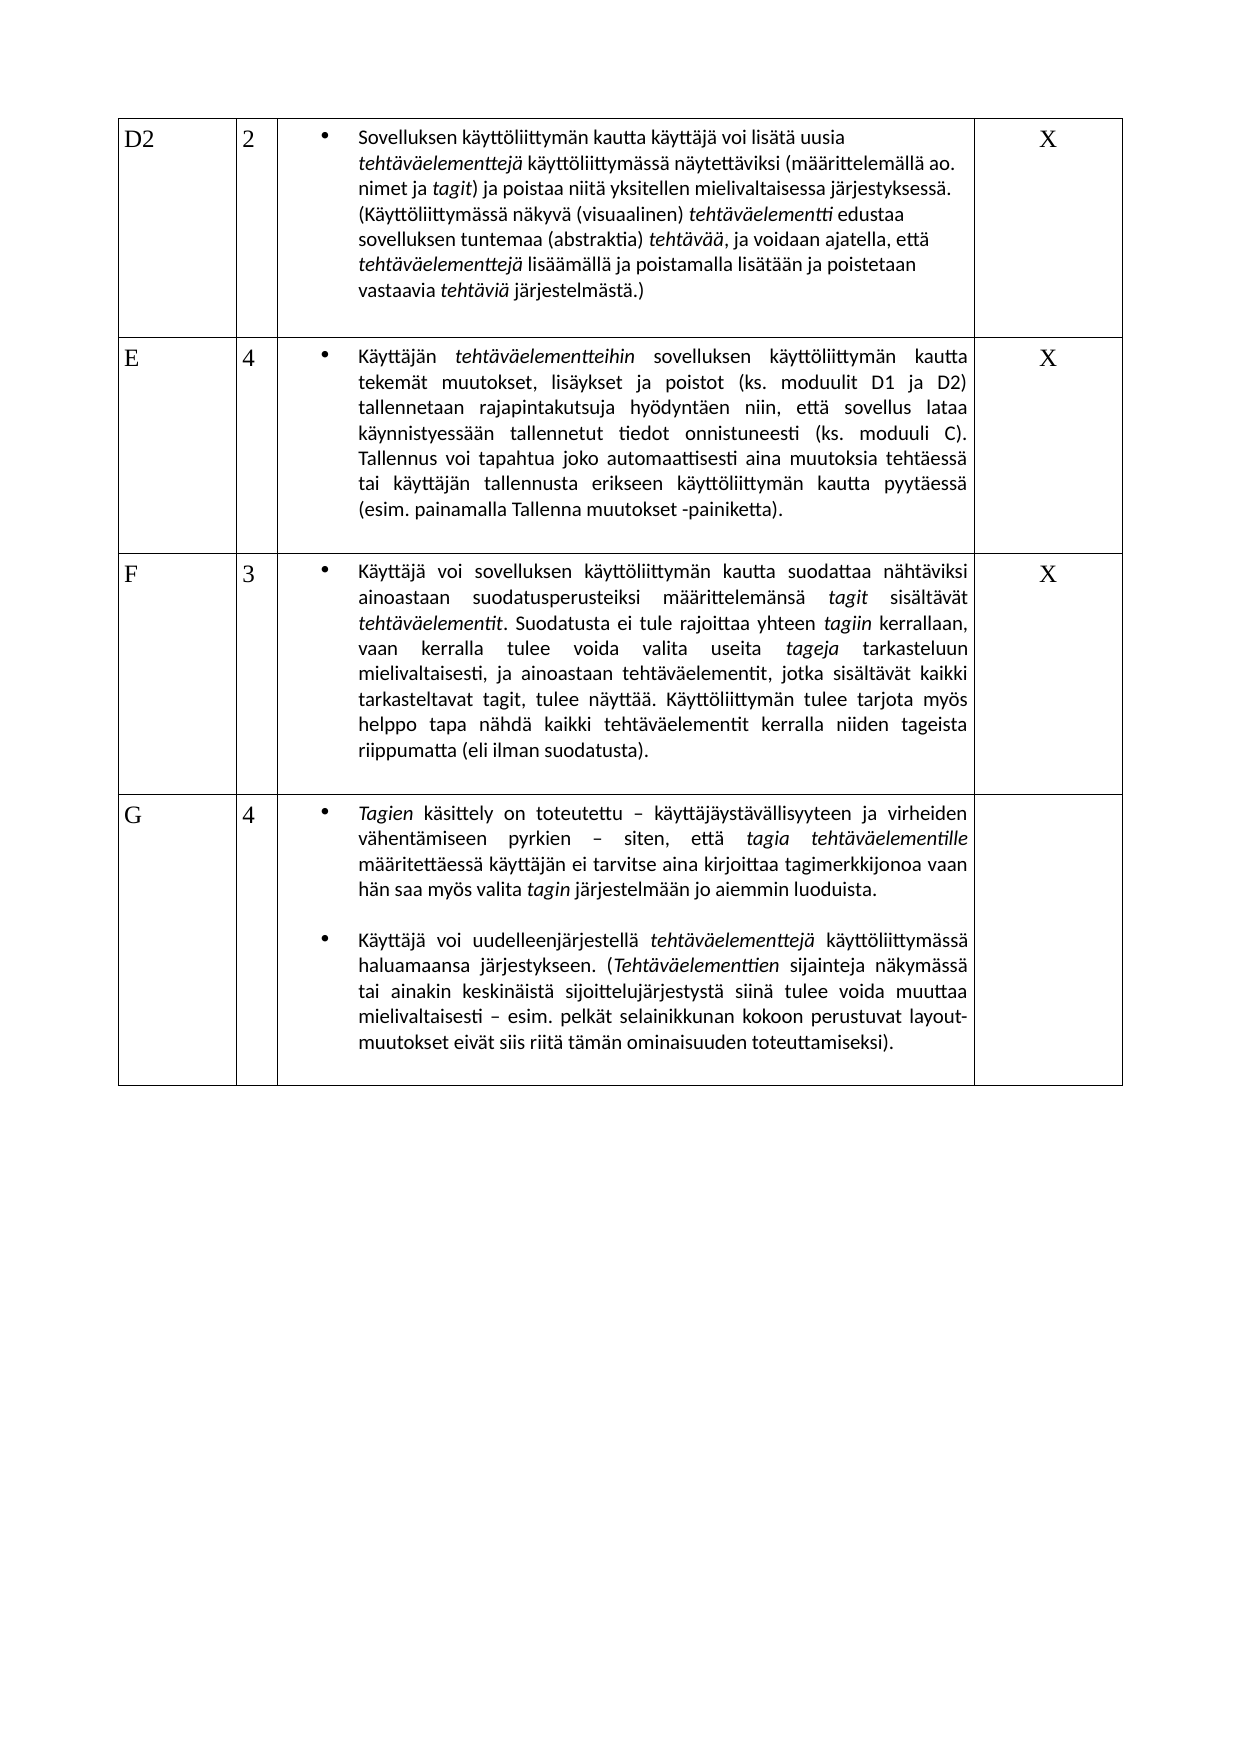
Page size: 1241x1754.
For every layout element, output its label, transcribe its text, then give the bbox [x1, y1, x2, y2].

table_cell 3 [237, 554, 277, 793]
table_cell E [119, 338, 236, 552]
table_cell X [975, 119, 1122, 337]
table_cell X [975, 554, 1122, 793]
table_cell Tagien käsittely on toteutettu – käyttäjäystävällisyyteen ja virheiden vähentämiseen pyrkien – siten, että tagia tehtäväelementille määritettäessä käyttäjän ei tarvitse aina kirjoittaa tagimerkkijonoa vaan hän saa myös valita tagin järjestelmään jo aiemmin luoduista. Käyttäjä voi uudelleenjärjestellä tehtäväelementtejä käyttöliittymässä haluamaansa järjestykseen. (Tehtäväelementtien sijainteja näkymässä tai ainakin keskinäistä sijoittelujärjestystä siinä tulee voida muuttaa mielivaltaisesti – esim. pelkät selainikkunan kokoon perustuvat layout-muutokset eivät siis riitä tämän ominaisuuden toteuttamiseksi). [278, 795, 974, 1085]
table_cell X [975, 338, 1122, 552]
table_cell 2 [237, 119, 277, 337]
table_cell Sovelluksen käyttöliittymän kautta käyttäjä voi lisätä uusia tehtäväelementtejä käyttöliittymässä näytettäviksi (määrittelemällä ao. nimet ja tagit) ja poistaa niitä yksitellen mielivaltaisessa järjestyksessä. (Käyttöliittymässä näkyvä (visuaalinen) tehtäväelementti edustaa sovelluksen tuntemaa (abstraktia) tehtävää, ja voidaan ajatella, että tehtäväelementtejä lisäämällä ja poistamalla lisätään ja poistetaan vastaavia tehtäviä järjestelmästä.) [278, 119, 974, 337]
table_cell F [119, 554, 236, 793]
table_cell G [119, 795, 236, 1085]
table_cell D2 [119, 119, 236, 337]
table_cell Käyttäjän tehtäväelementteihin sovelluksen käyttöliittymän kautta tekemät muutokset, lisäykset ja poistot (ks. moduulit D1 ja D2) tallennetaan rajapintakutsuja hyödyntäen niin, että sovellus lataa käynnistyessään tallennetut tiedot onnistuneesti (ks. moduuli C). Tallennus voi tapahtua joko automaattisesti aina muutoksia tehtäessä tai käyttäjän tallennusta erikseen käyttöliittymän kautta pyytäessä (esim. painamalla Tallenna muutokset -painiketta). [278, 338, 974, 552]
table_cell [975, 795, 1122, 1085]
table_cell Käyttäjä voi sovelluksen käyttöliittymän kautta suodattaa nähtäviksi ainoastaan suodatusperusteiksi määrittelemänsä tagit sisältävät tehtäväelementit. Suodatusta ei tule rajoittaa yhteen tagiin kerrallaan, vaan kerralla tulee voida valita useita tageja tarkasteluun mielivaltaisesti, ja ainoastaan tehtäväelementit, jotka sisältävät kaikki tarkasteltavat tagit, tulee näyttää. Käyttöliittymän tulee tarjota myös helppo tapa nähdä kaikki tehtäväelementit kerralla niiden tageista riippumatta (eli ilman suodatusta). [278, 554, 974, 793]
table_cell 4 [237, 338, 277, 552]
table_cell 4 [237, 795, 277, 1085]
